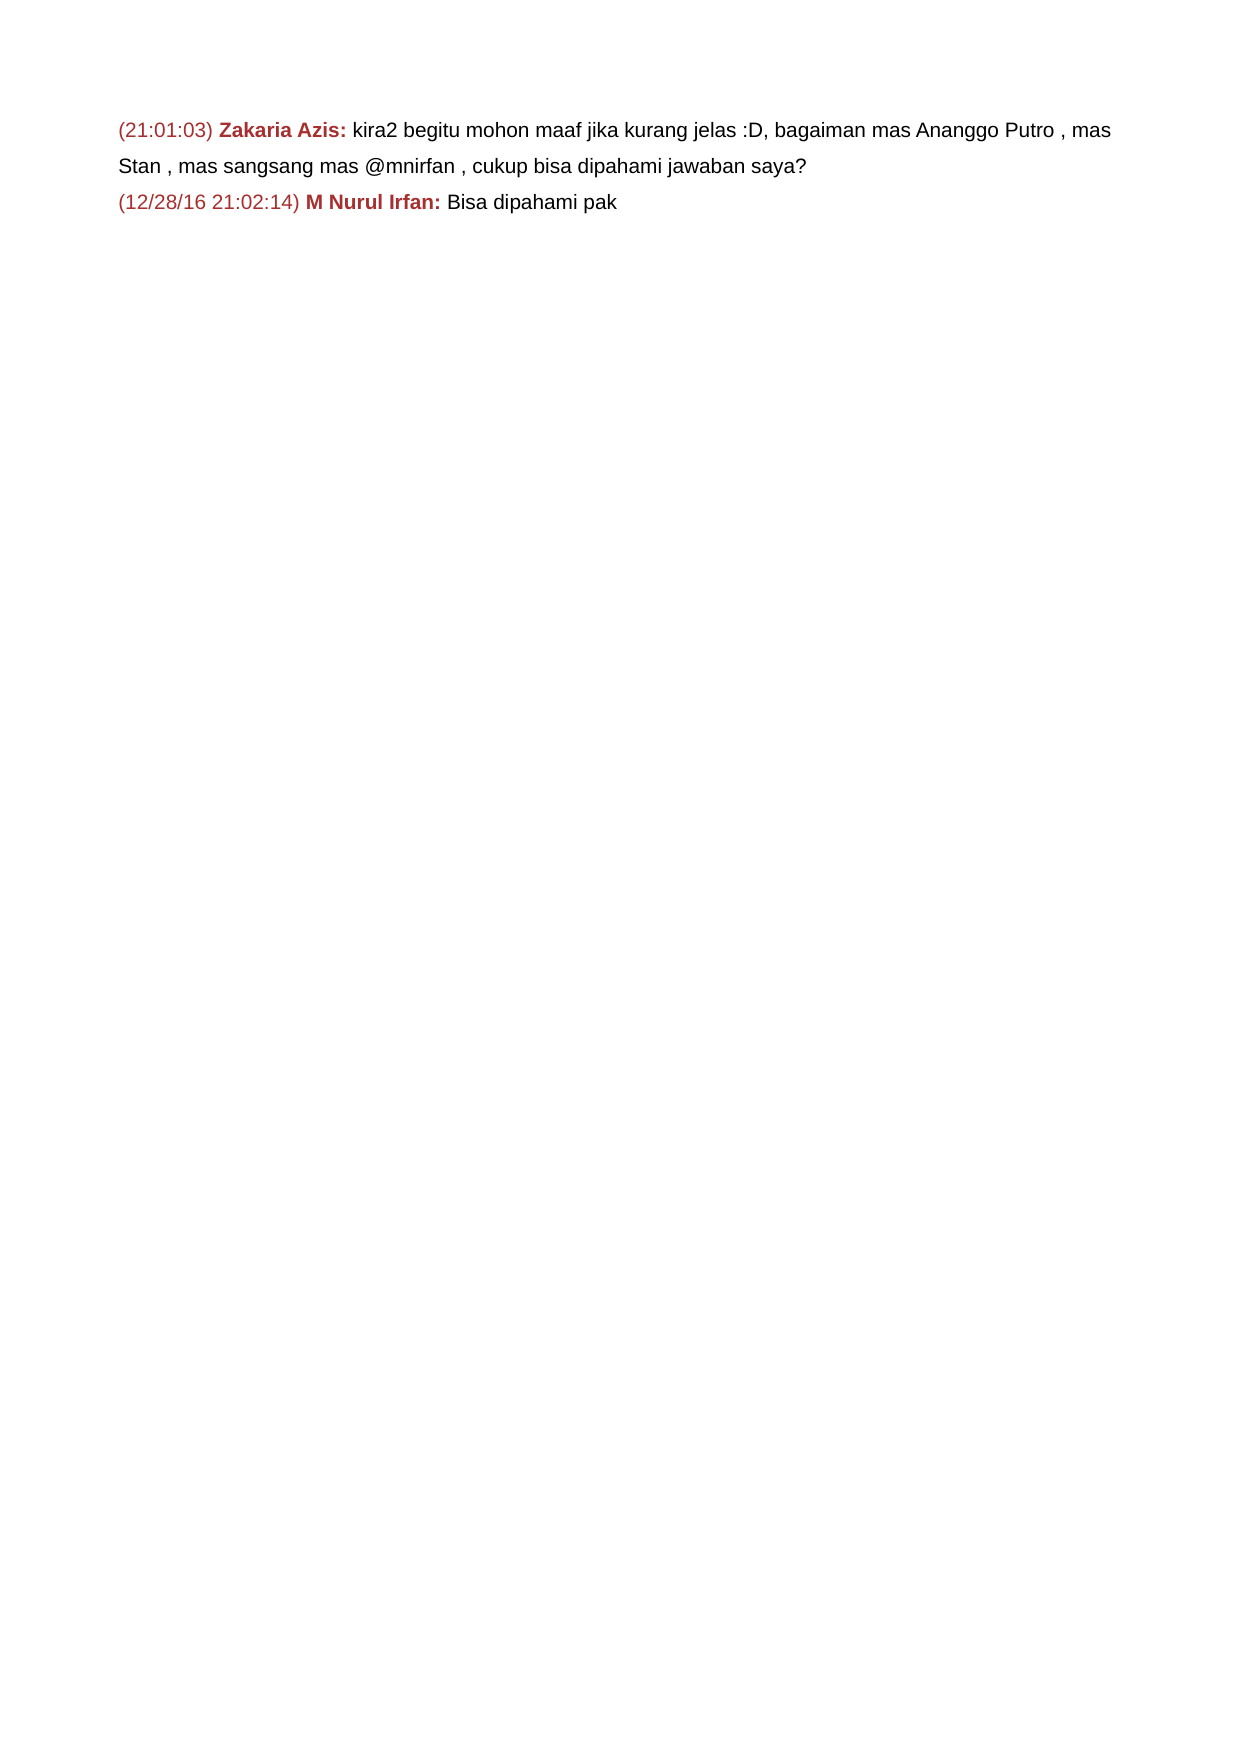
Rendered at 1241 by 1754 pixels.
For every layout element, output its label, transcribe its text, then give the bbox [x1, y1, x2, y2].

text (21:01:03) Zakaria Azis: kira2 begitu mohon maaf jika kurang jelas :D, bagaiman mas Ananggo Putro , mas Stan , mas sangsang mas @mnirfan , cukup bisa dipahami jawaban saya? [118, 118, 1122, 178]
text (12/28/16 21:02:14) M Nurul Irfan: Bisa dipahami pak [118, 190, 1122, 250]
